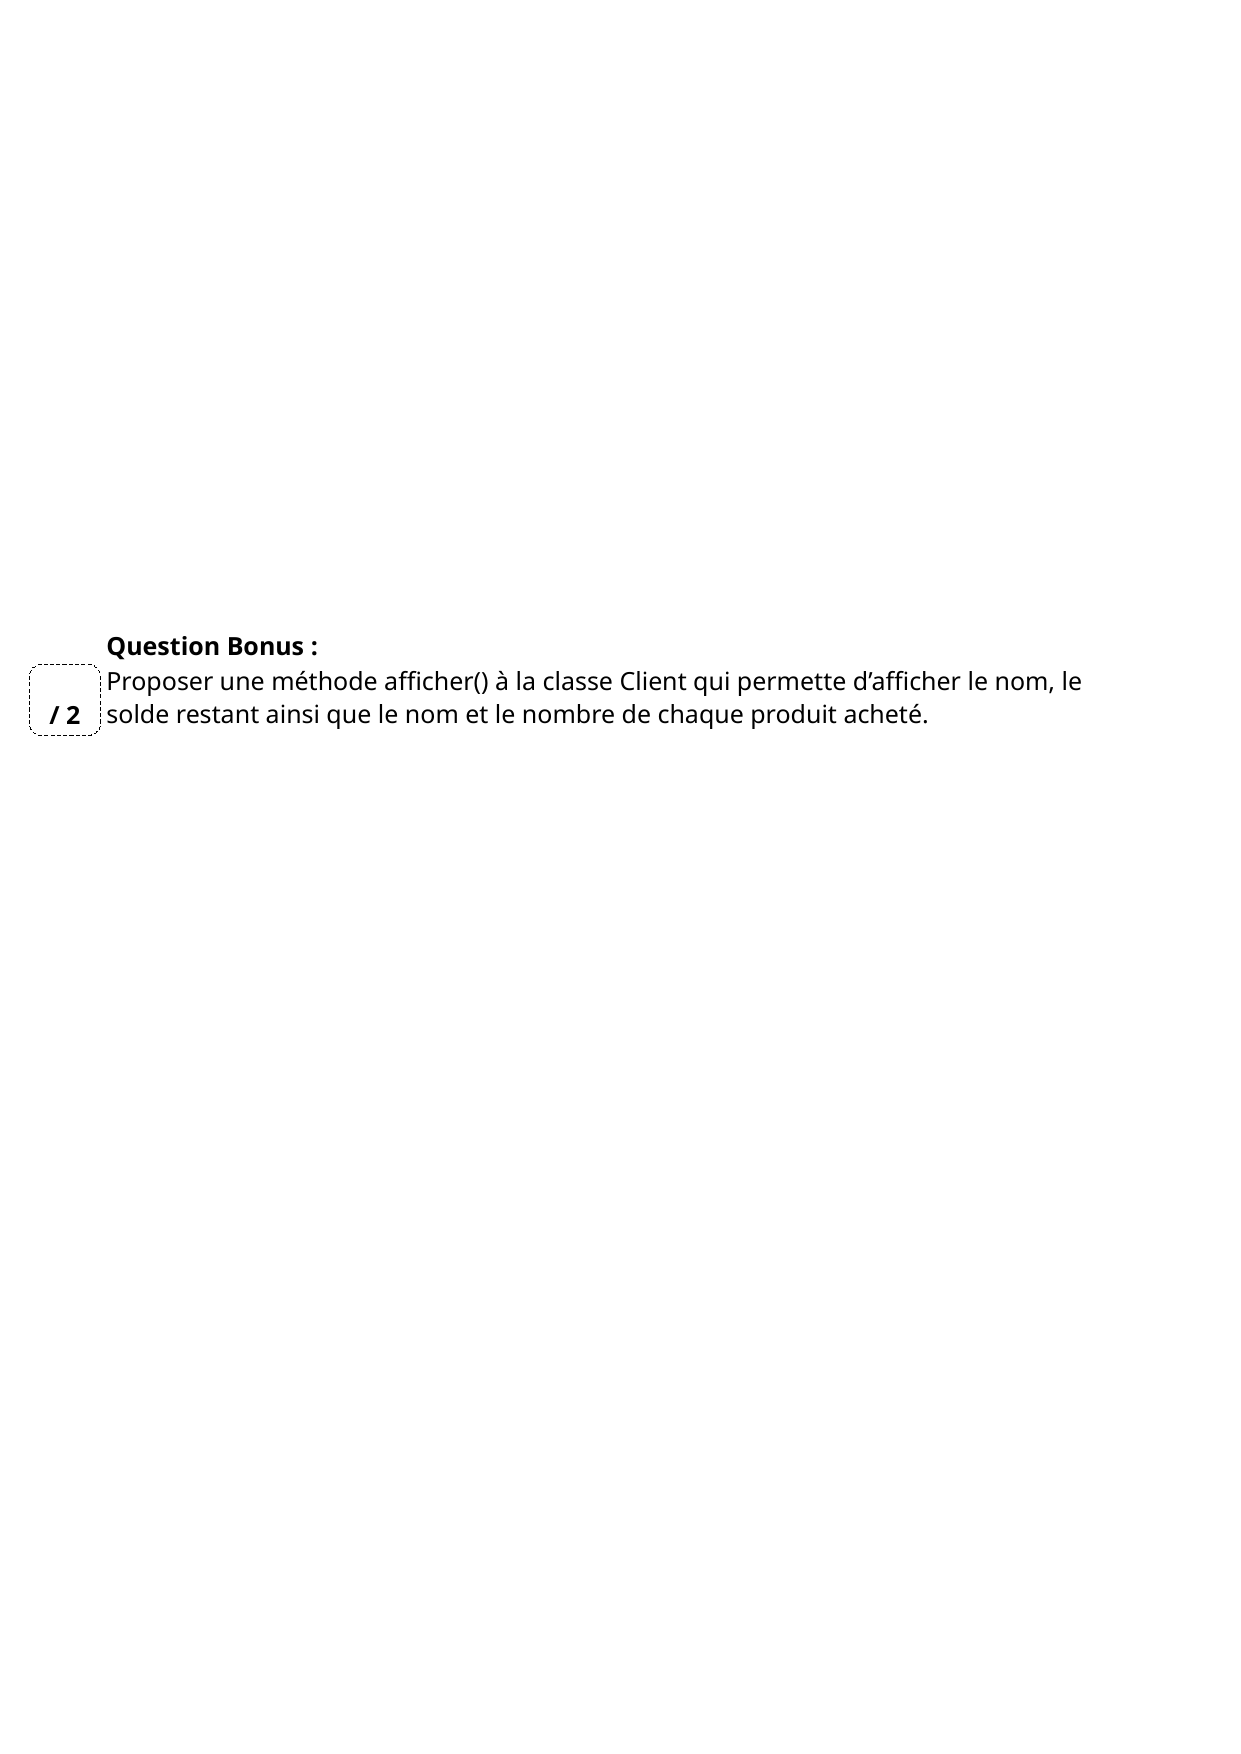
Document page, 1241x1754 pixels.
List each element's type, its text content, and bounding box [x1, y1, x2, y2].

text Question Bonus : [106, 629, 1122, 663]
text Proposer une méthode afficher() à la classe Client qui permette d’afficher le nom, le solde restant ainsi que le nom et le nombre de chaque produit acheté. [106, 663, 1122, 731]
